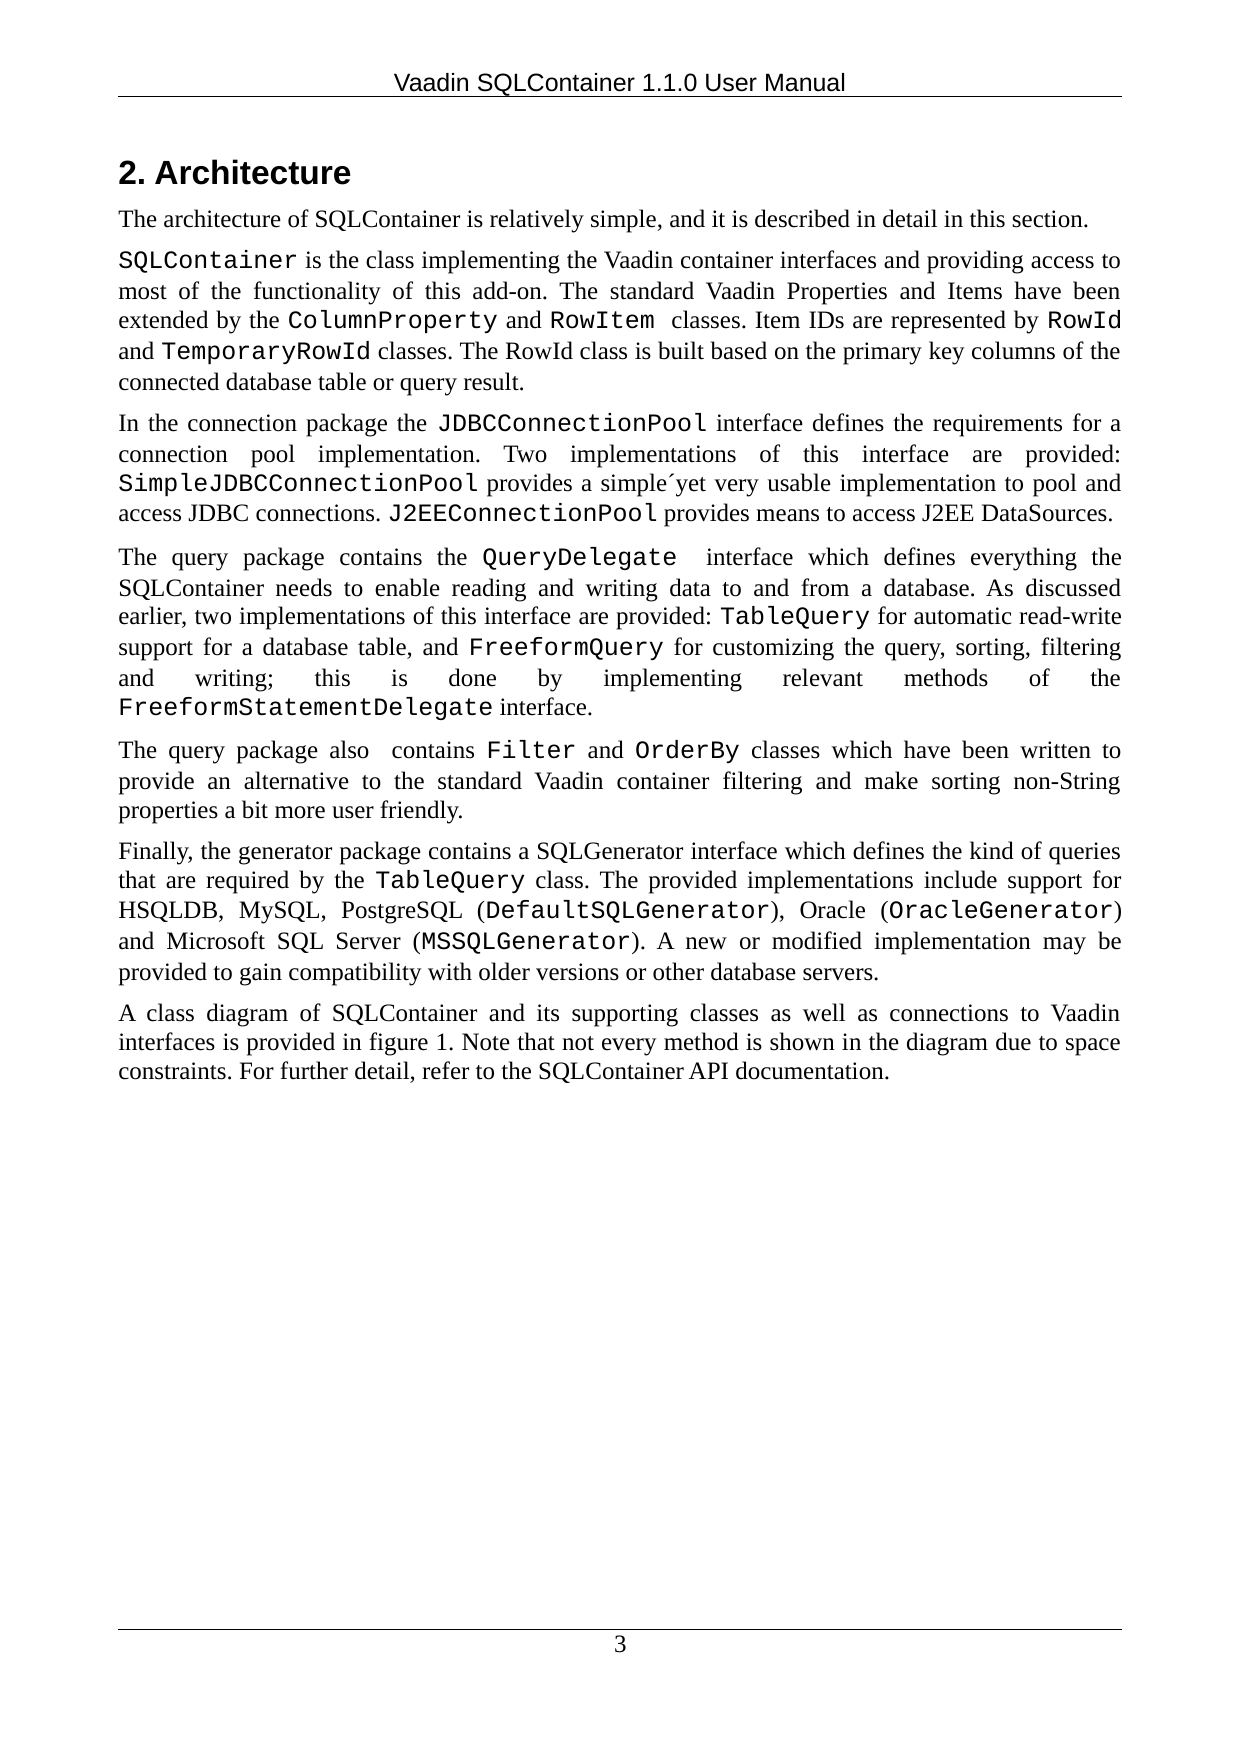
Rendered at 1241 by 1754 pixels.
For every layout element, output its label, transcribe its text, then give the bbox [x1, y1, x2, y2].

text In the connection package the JDBCConnectionPool interface defines the requirements for a connection pool implementation. Two implementations of this interface are provided: SimpleJDBCConnectionPool provides a simple´yet very usable implementation to pool and access JDBC connections. J2EEConnectionPool provides means to access J2EE DataSources. [118, 408, 1122, 529]
text The query package also contains Filter and OrderBy classes which have been written to provide an alternative to the standard Vaadin container filtering and make sorting non-String properties a bit more user friendly. [118, 735, 1122, 823]
text Finally, the generator package contains a SQLGenerator interface which defines the kind of queries that are required by the TableQuery class. The provided implementations include support for HSQLDB, MySQL, PostgreSQL (DefaultSQLGenerator), Oracle (OracleGenerator) and Microsoft SQL Server (MSSQLGenerator). A new or modified implementation may be provided to gain compatibility with older versions or other database servers. [118, 836, 1122, 986]
subtitle 2. Architecture [118, 153, 1122, 192]
text The architecture of SQLContainer is relatively simple, and it is described in detail in this section. [118, 204, 1122, 233]
text SQLContainer is the class implementing the Vaadin container interfaces and providing access to most of the functionality of this add-on. The standard Vaadin Properties and Items have been extended by the ColumnProperty and RowItem classes. Item IDs are represented by RowId and TemporaryRowId classes. The RowId class is built based on the primary key columns of the connected database table or query result. [118, 246, 1122, 396]
text The query package contains the QueryDelegate interface which defines everything the SQLContainer needs to enable reading and writing data to and from a database. As discussed earlier, two implementations of this interface are provided: TableQuery for automatic read-write support for a database table, and FreeformQuery for customizing the query, sorting, filtering and writing; this is done by implementing relevant methods of the FreeformStatementDelegate interface. [118, 542, 1122, 723]
text A class diagram of SQLContainer and its supporting classes as well as connections to Vaadin interfaces is provided in figure 1. Note that not every method is shown in the diagram due to space constraints. For further detail, refer to the SQLContainer API documentation. [118, 998, 1122, 1085]
